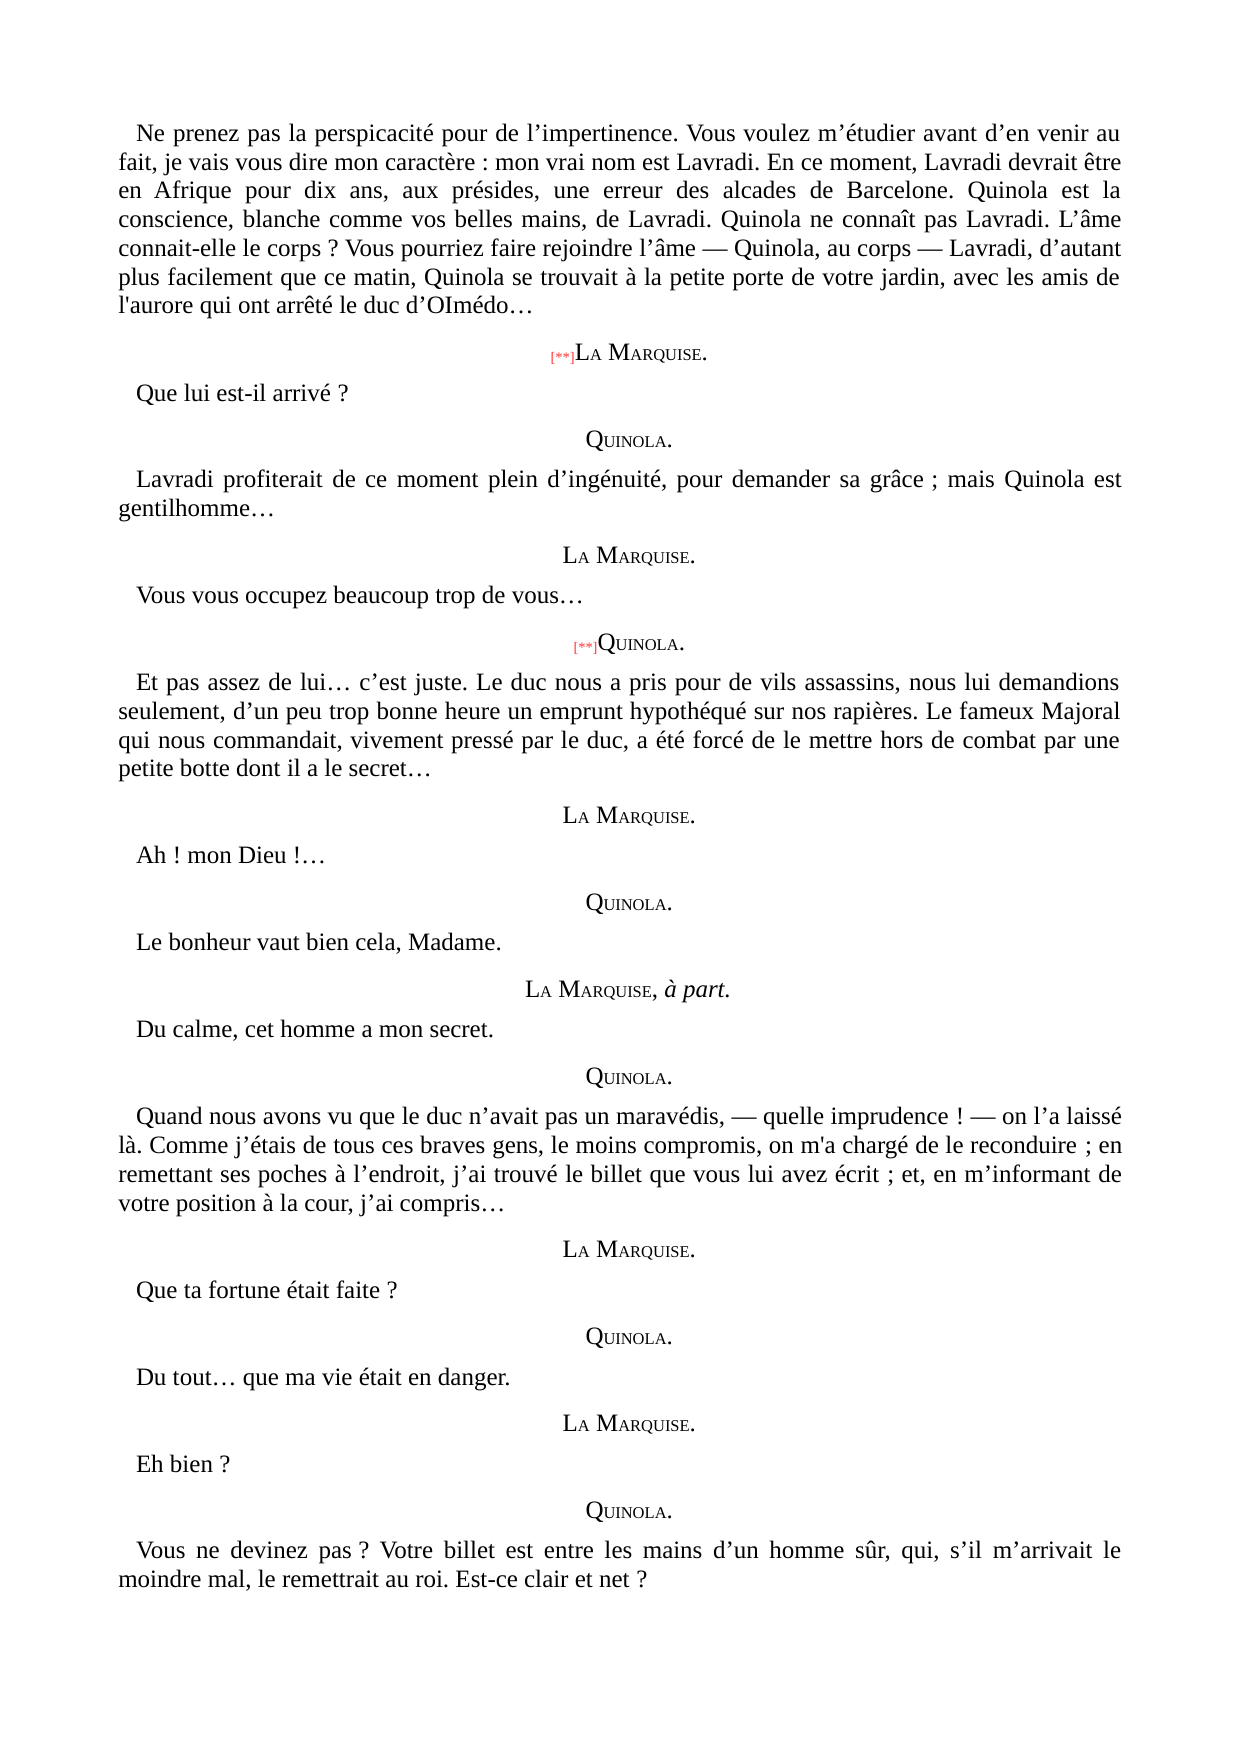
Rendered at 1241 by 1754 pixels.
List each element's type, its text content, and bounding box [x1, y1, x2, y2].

text Que ta fortune était faite ? [118, 1275, 1122, 1303]
text Vous vous occupez beaucoup trop de vous… [118, 580, 1122, 609]
text Quinola. [118, 1061, 1122, 1090]
text Le bonheur vaut bien cela, Madame. [118, 927, 1122, 956]
text Quand nous avons vu que le duc n’avait pas un maravédis, — quelle imprudence ! — on l’a laissé là. Comme j’étais de tous ces braves gens, le moins compromis, on m'a chargé de le reconduire ; en remettant ses poches à l’endroit, j’ai trouvé le billet que vous lui avez écrit ; et, en m’informant de votre position à la cour, j’ai compris… [118, 1101, 1122, 1216]
text La Marquise. [118, 1408, 1122, 1437]
text La Marquise. [118, 1234, 1122, 1263]
text Lavradi profiterait de ce moment plein d’ingénuité, pour demander sa grâce ; mais Quinola est gentilhomme… [118, 464, 1122, 522]
text Ah ! mon Dieu !… [118, 841, 1122, 869]
text Quinola. [118, 424, 1122, 453]
text Ne prenez pas la perspicacité pour de l’impertinence. Vous voulez m’étudier avant d’en venir au fait, je vais vous dire mon caractère : mon vrai nom est Lavradi. En ce moment, Lavradi devrait être en Afrique pour dix ans, aux présides, une erreur des alcades de Barcelone. Quinola est la conscience, blanche comme vos belles mains, de Lavradi. Quinola ne connaît pas Lavradi. L’âme connait-elle le corps ? Vous pourriez faire rejoindre l’âme — Quinola, au corps — Lavradi, d’autant plus facilement que ce matin, Quinola se trouvait à la petite porte de votre jardin, avec les amis de l'aurore qui ont arrêté le duc d’OImédo… [118, 118, 1122, 319]
text Quinola. [118, 887, 1122, 916]
text Eh bien ? [118, 1449, 1122, 1477]
text [**]Quinola. [118, 627, 1122, 656]
text La Marquise. [118, 540, 1122, 568]
text [**]La Marquise. [118, 337, 1122, 366]
text Quinola. [118, 1321, 1122, 1350]
text Vous ne devinez pas ? Votre billet est entre les mains d’un homme sûr, qui, s’il m’arrivait le moindre mal, le remettrait au roi. Est-ce clair et net ? [118, 1536, 1122, 1593]
text Du calme, cet homme a mon secret. [118, 1014, 1122, 1043]
text Du tout… que ma vie était en danger. [118, 1362, 1122, 1390]
text Et pas assez de lui… c’est juste. Le duc nous a pris pour de vils assassins, nous lui demandions seulement, d’un peu trop bonne heure un emprunt hypothéqué sur nos rapières. Le fameux Majoral qui nous commandait, vivement pressé par le duc, a été forcé de le mettre hors de combat par une petite botte dont il a le secret… [118, 667, 1122, 782]
text La Marquise, à part. [118, 974, 1122, 1003]
text La Marquise. [118, 800, 1122, 829]
text Quinola. [118, 1495, 1122, 1524]
text Que lui est-il arrivé ? [118, 378, 1122, 406]
